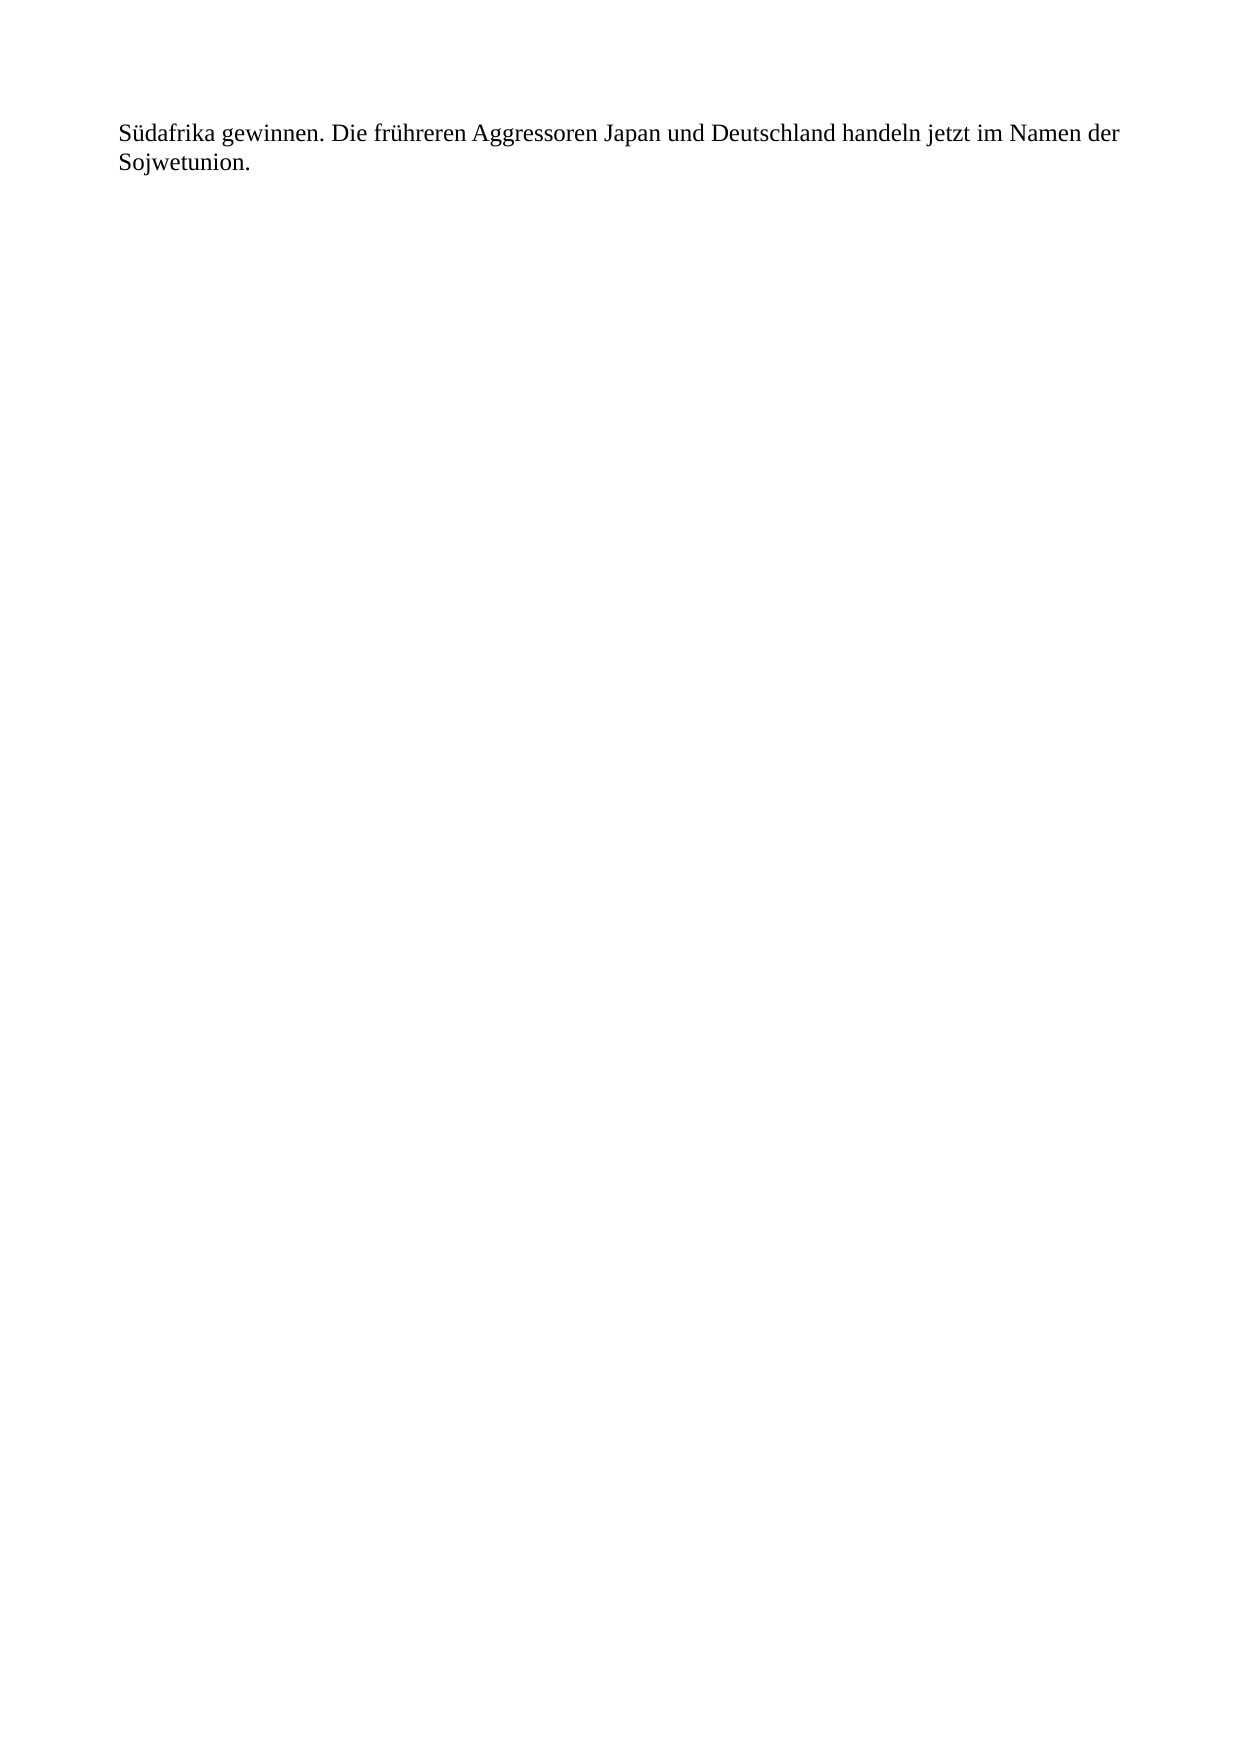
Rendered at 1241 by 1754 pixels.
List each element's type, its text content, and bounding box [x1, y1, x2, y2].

text Südafrika gewinnen. Die frühreren Aggressoren Japan und Deutschland handeln jetzt im Namen der Sojwetunion. [118, 118, 1122, 176]
